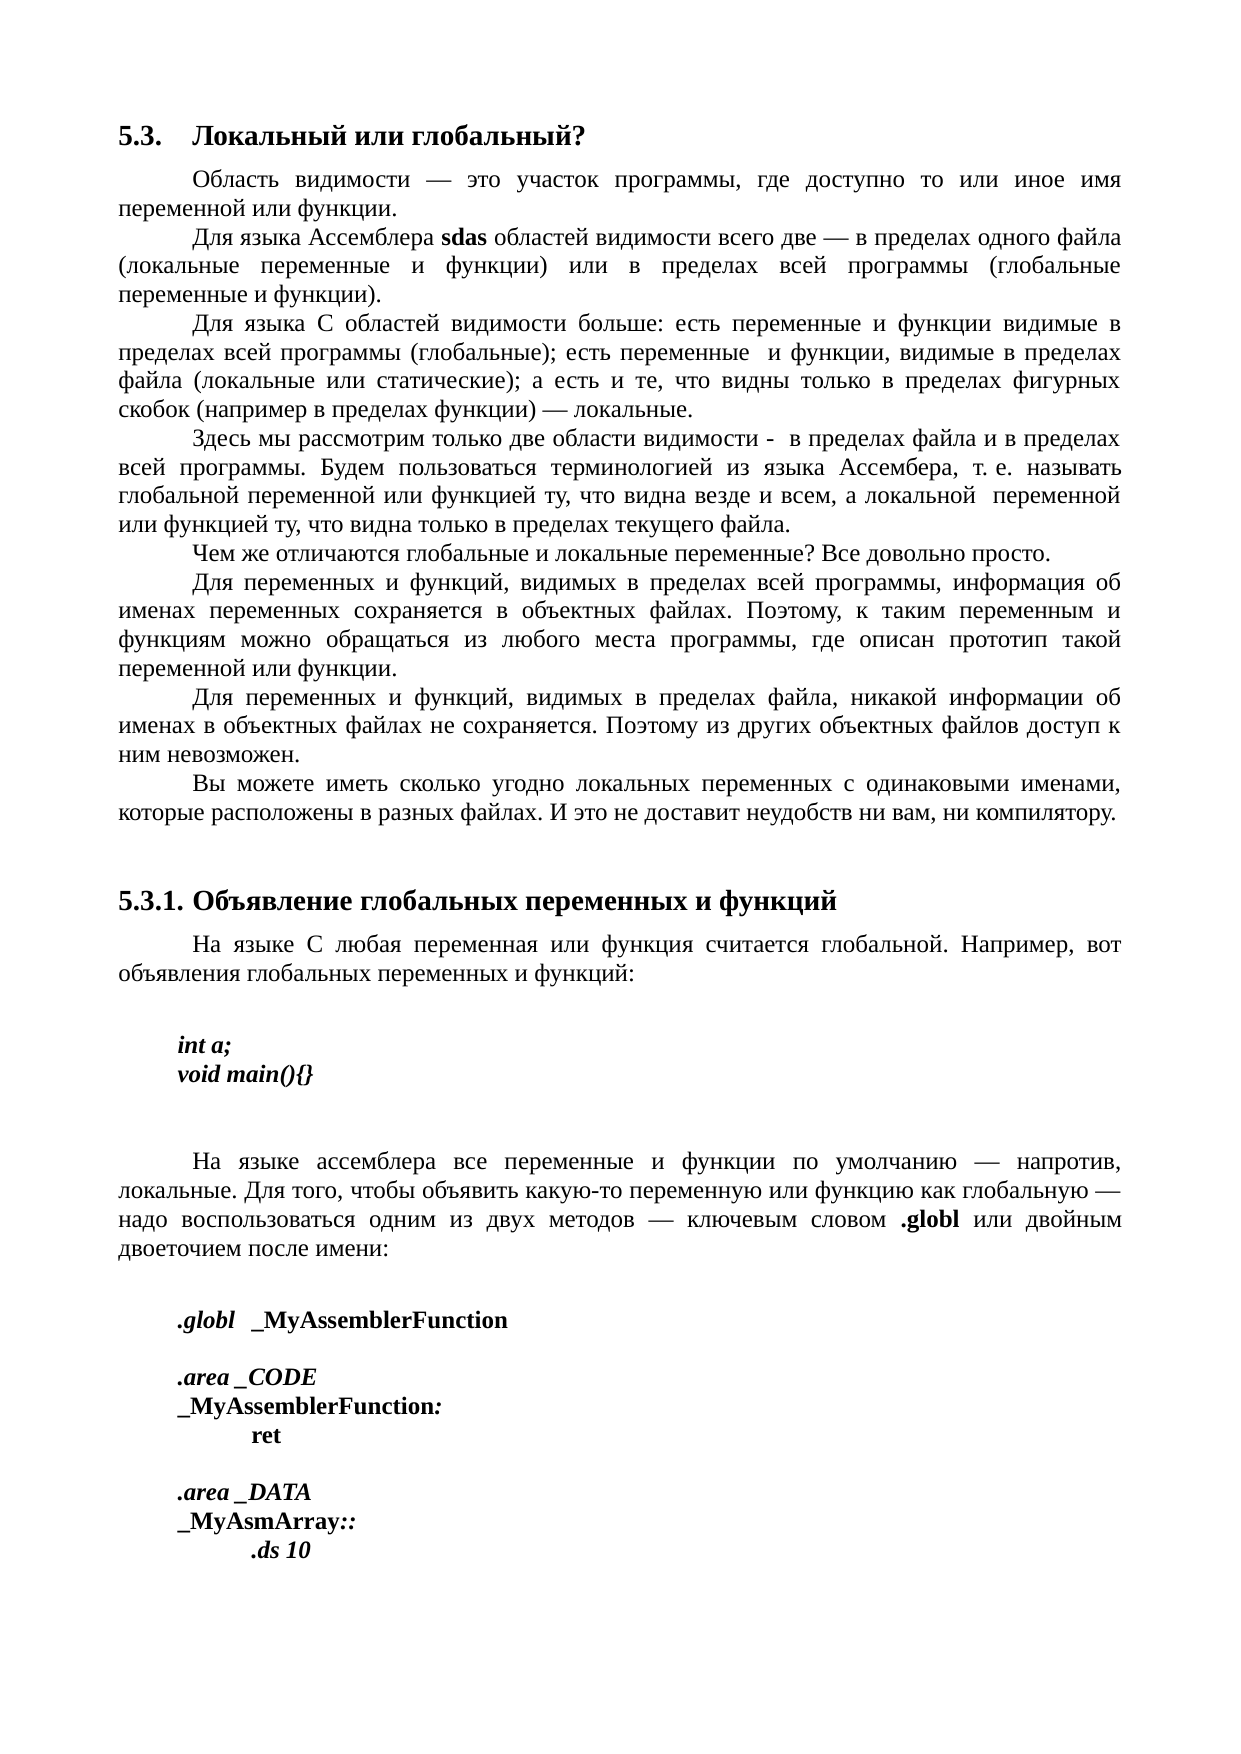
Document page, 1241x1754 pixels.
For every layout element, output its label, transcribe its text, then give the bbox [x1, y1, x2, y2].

text Для языка С областей видимости больше: есть переменные и функции видимые в пределах всей программы (глобальные); есть переменные и функции, видимые в пределах файла (локальные или статические); а есть и те, что видны только в пределах фигурных скобок (например в пределах функции) — локальные. [118, 308, 1122, 423]
text Область видимости — это участок программы, где доступно то или иное имя переменной или функции. [118, 164, 1122, 222]
text .ds 10 [177, 1535, 945, 1564]
text void main(){} [177, 1059, 945, 1088]
text int a; [177, 1031, 945, 1059]
text ret [177, 1420, 945, 1449]
text Чем же отличаются глобальные и локальные переменные? Все довольно просто. [118, 538, 1122, 567]
text _MyAssemblerFunction: [177, 1391, 945, 1420]
text Для переменных и функций, видимых в пределах всей программы, информация об именах переменных сохраняется в объектных файлах. Поэтому, к таким переменным и функциям можно обращаться из любого места программы, где описан прототип такой переменной или функции. [118, 567, 1122, 682]
text На языке С любая переменная или функция считается глобальной. Например, вот объявления глобальных переменных и функций: [118, 929, 1122, 987]
subtitle Объявление глобальных переменных и функций [118, 883, 1122, 917]
text Для языка Ассемблера sdas областей видимости всего две — в пределах одного файла (локальные переменные и функции) или в пределах всей программы (глобальные переменные и функции). [118, 222, 1122, 308]
subtitle Локальный или глобальный? [118, 118, 1122, 152]
text .area _DATA [177, 1477, 945, 1506]
text Здесь мы рассмотрим только две области видимости - в пределах файла и в пределах всей программы. Будем пользоваться терминологией из языка Ассембера, т. е. называть глобальной переменной или функцией ту, что видна везде и всем, а локальной переменной или функцией ту, что видна только в пределах текущего файла. [118, 423, 1122, 538]
text Вы можете иметь сколько угодно локальных переменных с одинаковыми именами, которые расположены в разных файлах. И это не доставит неудобств ни вам, ни компилятору. [118, 768, 1122, 825]
text .globl _MyAssemblerFunction [177, 1305, 945, 1334]
text _MyAsmArray:: [177, 1506, 945, 1535]
text На языке ассемблера все переменные и функции по умолчанию — напротив, локальные. Для того, чтобы объявить какую-то переменную или функцию как глобальную — надо воспользоваться одним из двух методов — ключевым словом .globl или двойным двоеточием после имени: [118, 1146, 1122, 1261]
text .area _CODE [177, 1362, 945, 1391]
text Для переменных и функций, видимых в пределах файла, никакой информации об именах в объектных файлах не сохраняется. Поэтому из других объектных файлов доступ к ним невозможен. [118, 682, 1122, 768]
